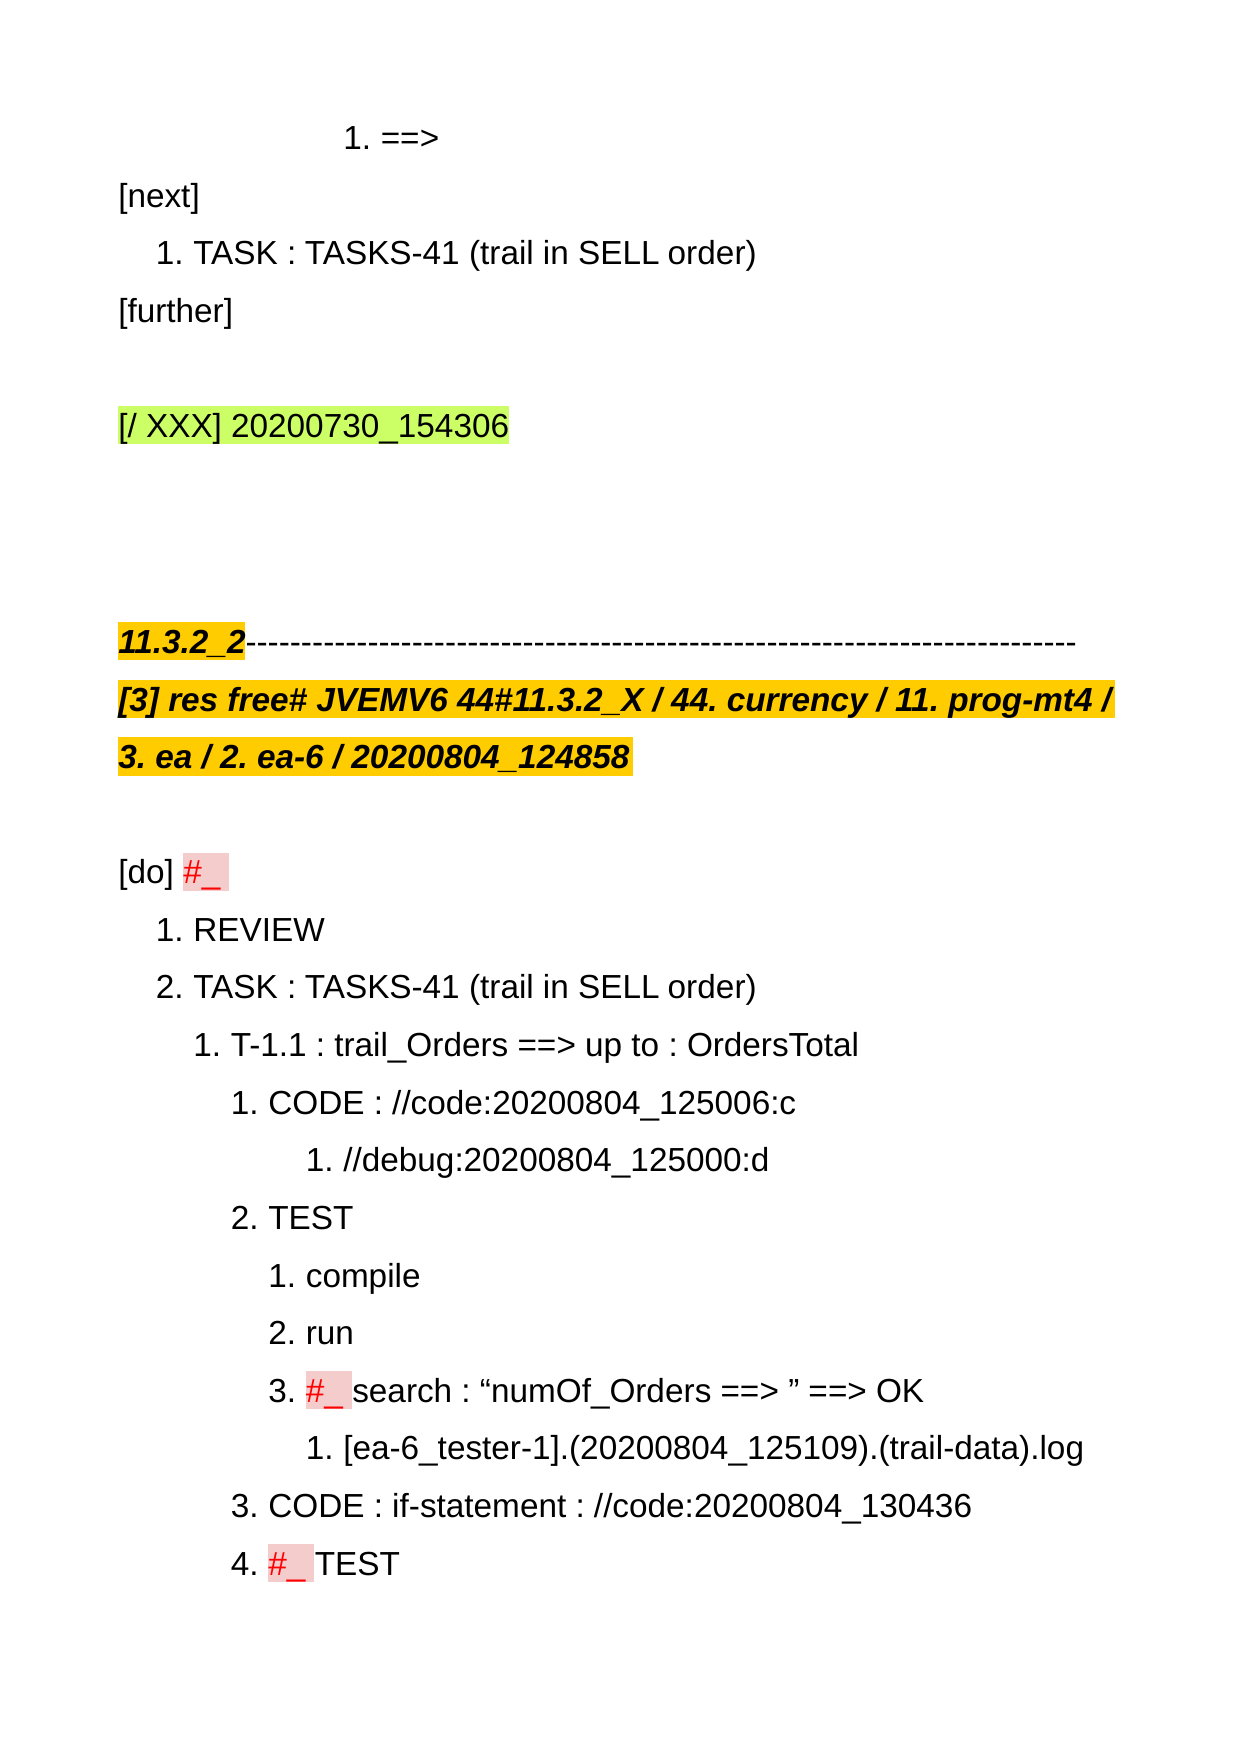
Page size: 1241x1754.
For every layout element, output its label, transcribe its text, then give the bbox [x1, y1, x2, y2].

list #_ TEST [231, 1544, 1122, 1582]
list //debug:20200804_125000:d [306, 1140, 1122, 1179]
list #_ search : “numOf_Orders ==> ” ==> OK [268, 1371, 1122, 1409]
list ==> [343, 118, 1122, 157]
list [ea-6_tester-1].(20200804_125109).(trail-data).log [306, 1428, 1122, 1467]
list TASK : TASKS-41 (trail in SELL order) [156, 233, 1122, 272]
list REVIEW [156, 910, 1122, 948]
text [do] #_ [118, 852, 1122, 891]
list TEST [231, 1198, 1122, 1236]
text [next] [118, 176, 1122, 214]
list CODE : //code:20200804_125006:c [231, 1083, 1122, 1121]
list run [268, 1313, 1122, 1352]
list CODE : if-statement : //code:20200804_130436 [231, 1486, 1122, 1524]
list compile [268, 1256, 1122, 1294]
text 11.3.2_2--------------------------------------------------------------------------- [118, 622, 1122, 660]
list T-1.1 : trail_Orders ==> up to : OrdersTotal [193, 1025, 1122, 1064]
text [further] [118, 291, 1122, 329]
list TASK : TASKS-41 (trail in SELL order) [156, 968, 1122, 1006]
text [3] res free# JVEMV6 44#11.3.2_X / 44. currency / 11. prog-mt4 / 3. ea / 2. ea-6 / 20200804_124858 [118, 679, 1122, 776]
text [/ XXX] 20200730_154306 [118, 348, 1122, 444]
